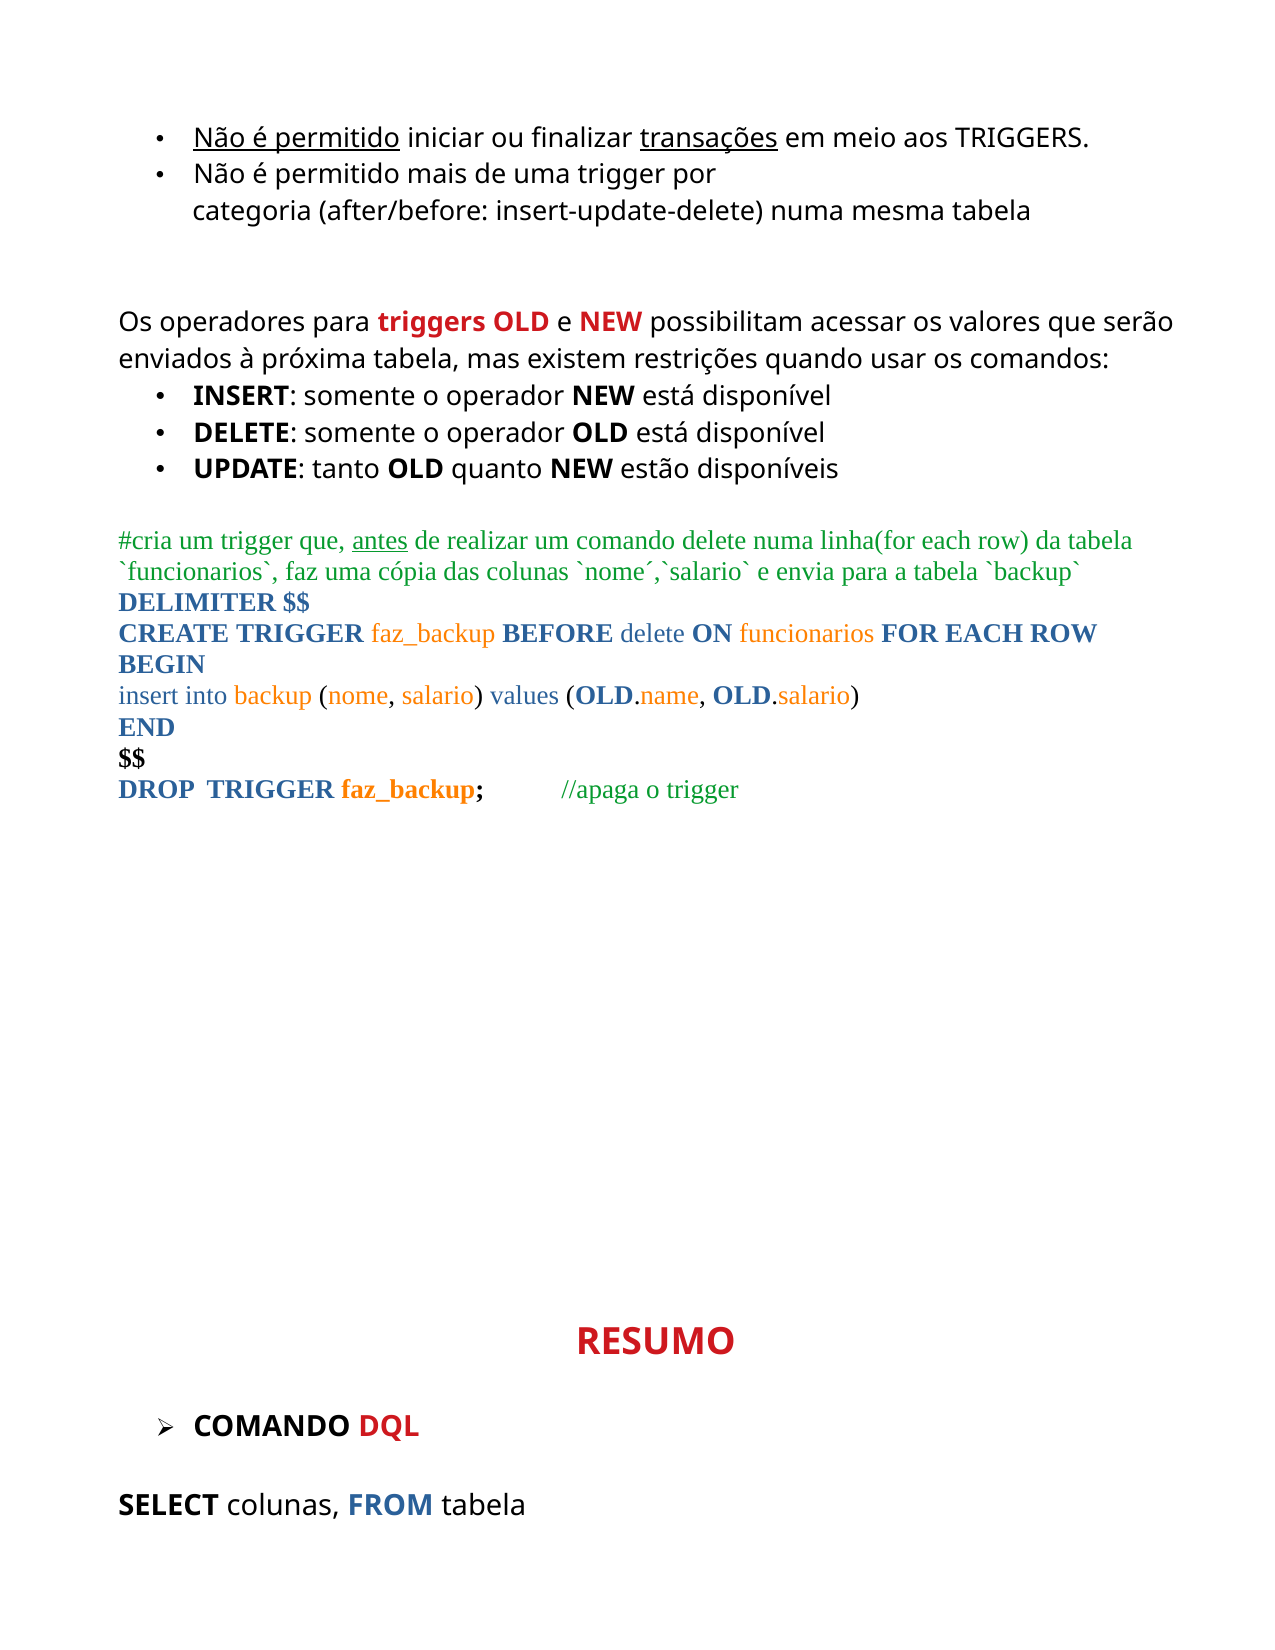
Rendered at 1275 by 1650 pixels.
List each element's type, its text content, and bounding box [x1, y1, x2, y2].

text $$ [118, 742, 1193, 773]
text SELECT colunas, FROM tabela [118, 1484, 1193, 1524]
text DELIMITER $$ [118, 586, 1193, 617]
text #cria um trigger que, antes de realizar um comando delete numa linha(for each row) da tabela `funcionarios`, faz uma cópia das colunas `nome´,`salario` e envia para a tabela `backup` [118, 524, 1193, 586]
text Os operadores para triggers OLD e NEW possibilitam acessar os valores que serão enviados à próxima tabela, mas existem restrições quando usar os comandos: [118, 302, 1205, 376]
list COMANDO DQL [156, 1405, 1193, 1445]
text BEGIN [118, 648, 1193, 679]
list DELETE: somente o operador OLD está disponível [156, 413, 1193, 450]
text DROP TRIGGER faz_backup; //apaga o trigger [118, 773, 1193, 804]
text insert into backup (nome, salario) values (OLD.name, OLD.salario) [118, 679, 1193, 711]
list INSERT: somente o operador NEW está disponível [156, 376, 1193, 413]
text END [118, 711, 1193, 742]
text categoria (after/before: insert-update-delete) numa mesma tabela [118, 192, 1193, 229]
list UPDATE: tanto OLD quanto NEW estão disponíveis [156, 450, 1193, 487]
text CREATE TRIGGER faz_backup BEFORE delete ON funcionarios FOR EACH ROW [118, 617, 1193, 648]
list Não é permitido iniciar ou finalizar transações em meio aos TRIGGERS. [156, 118, 1193, 155]
text RESUMO [118, 1314, 1193, 1366]
list Não é permitido mais de uma trigger por [156, 155, 1193, 192]
